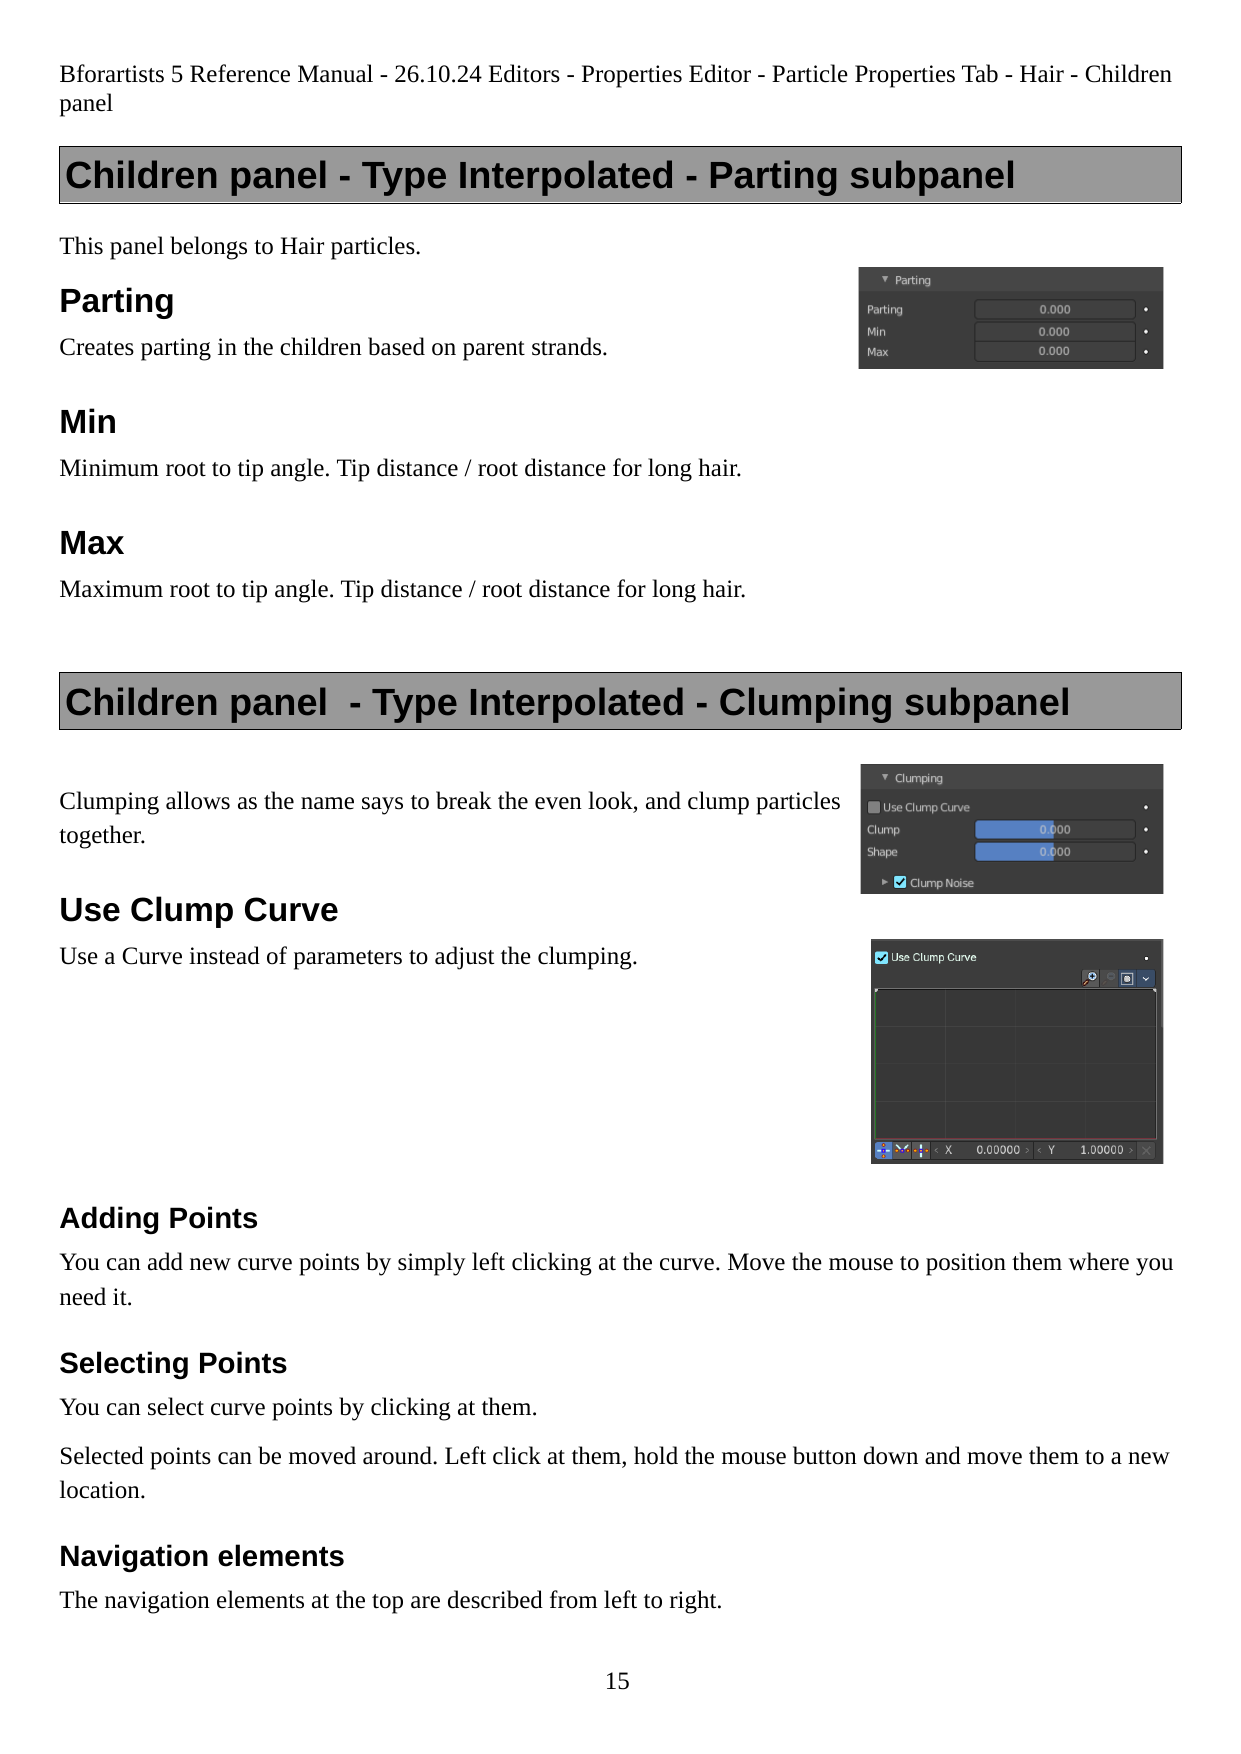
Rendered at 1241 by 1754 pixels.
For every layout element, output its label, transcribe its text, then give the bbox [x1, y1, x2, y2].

text You can select curve points by clicking at them. [59, 1392, 1181, 1421]
subtitle [1164, 281, 1181, 319]
picture [858, 267, 1164, 369]
picture [860, 764, 1164, 894]
text You can add new curve points by simply left clicking at the curve. Move the mouse to position them where you need it. [59, 1247, 1181, 1311]
subtitle Parting [59, 281, 858, 319]
text Use a Curve instead of parameters to adjust the clumping. [59, 941, 871, 970]
text This panel belongs to Hair particles. [59, 231, 1181, 260]
subtitle Adding Points [59, 1201, 1181, 1235]
table_header Children panel - Type Interpolated - Clumping subpanel [60, 673, 1181, 729]
table_header Children panel - Type Interpolated - Parting subpanel [60, 147, 1181, 202]
subtitle Max [59, 523, 1181, 562]
subtitle Selecting Points [59, 1346, 1181, 1379]
subtitle Use Clump Curve [59, 890, 1181, 929]
picture [871, 939, 1164, 1164]
text The navigation elements at the top are described from left to right. [59, 1585, 1181, 1614]
text Selected points can be moved around. Left click at them, hold the mouse button down and move them to a new location. [59, 1441, 1181, 1504]
text Creates parting in the children based on parent strands. [59, 332, 858, 361]
text Clumping allows as the name says to break the even look, and clump particles together. [59, 786, 860, 849]
subtitle Min [59, 402, 1181, 441]
text Maximum root to tip angle. Tip distance / root distance for long hair. [59, 574, 1181, 603]
text Minimum root to tip angle. Tip distance / root distance for long hair. [59, 453, 1181, 482]
subtitle Navigation elements [59, 1539, 1181, 1573]
